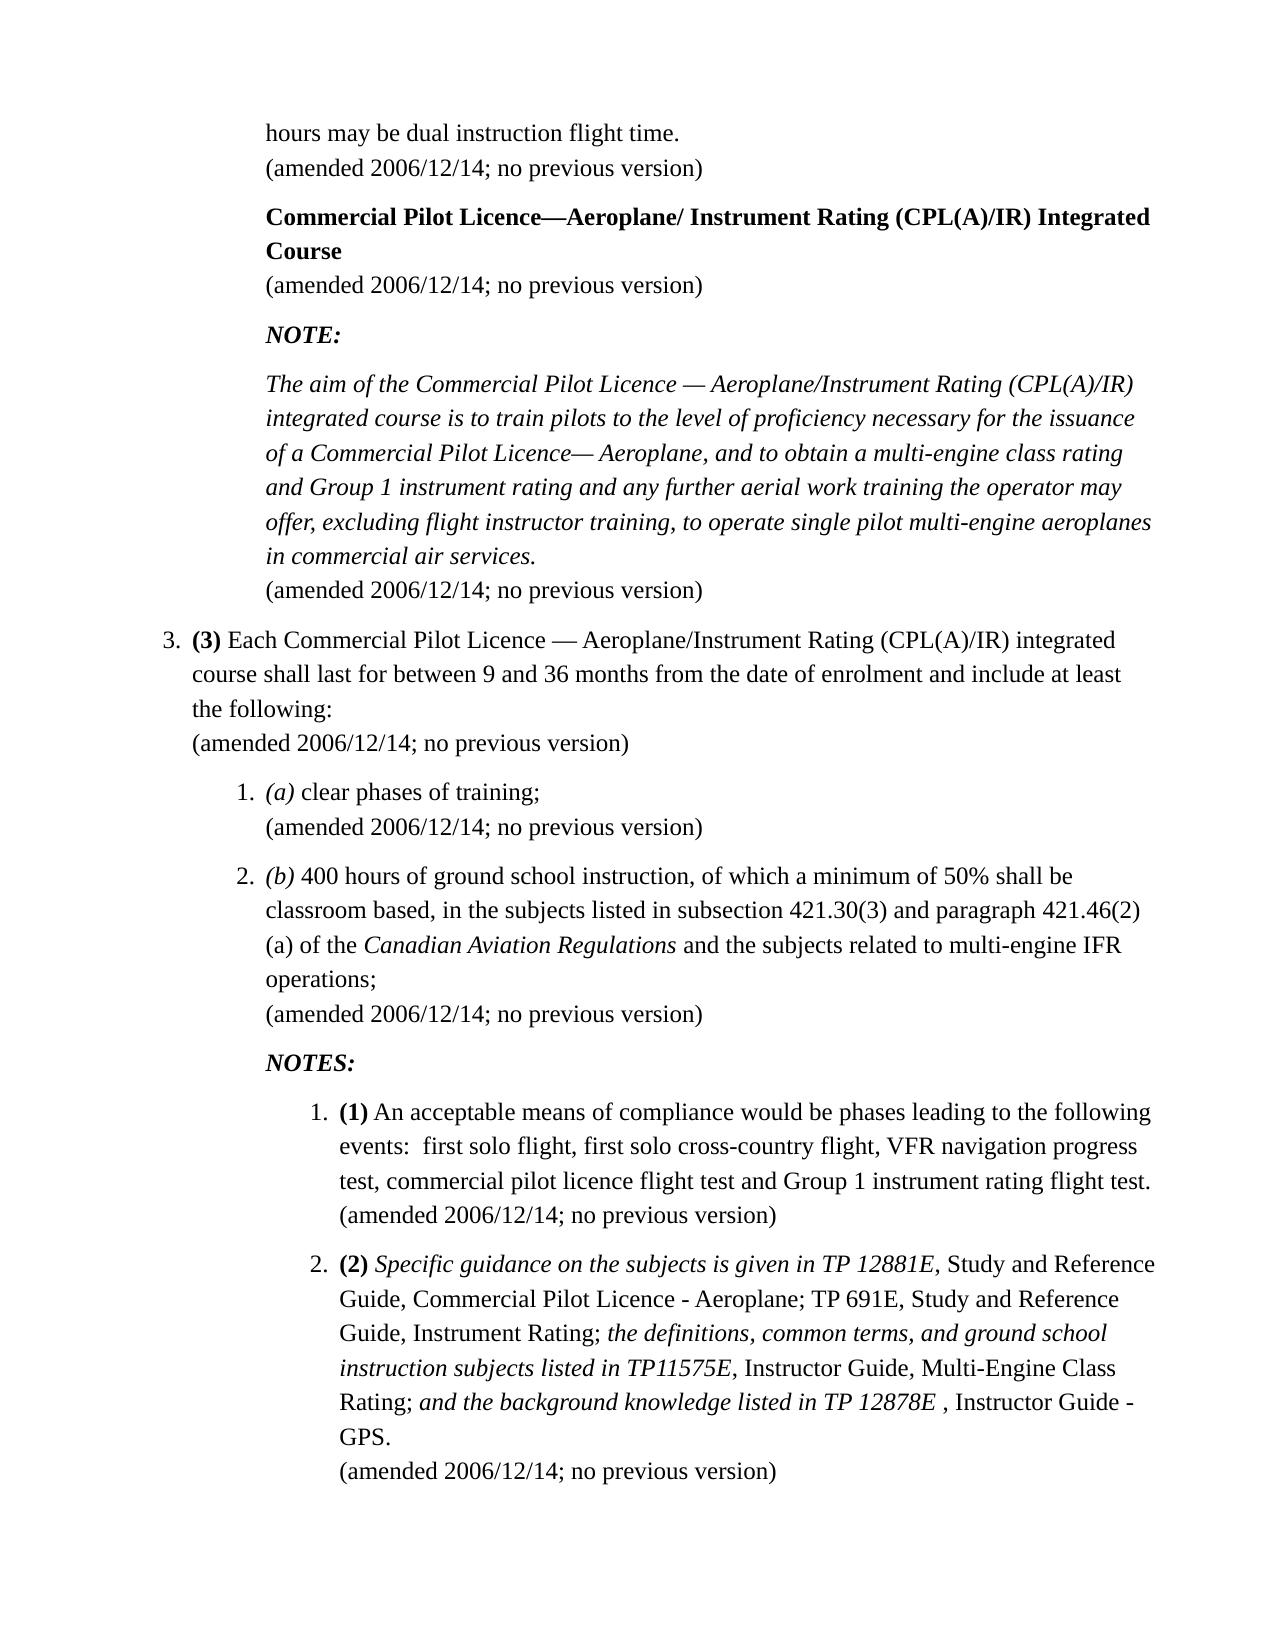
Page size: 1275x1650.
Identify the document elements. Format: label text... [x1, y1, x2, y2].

list NOTES: [236, 1048, 1157, 1076]
list (2) Specific guidance on the subjects is given in TP 12881E, Study and Reference Guide, Commercial Pilot Licence - Aeroplane; TP 691E, Study and Reference Guide, Instrument Rating; the definitions, common terms, and ground school instruction subjects listed in TP11575E, Instructor Guide, Multi-Engine Class Rating; and the background knowledge listed in TP 12878E , Instructor Guide - GPS. (amended 2006/12/14; no previous version) [309, 1249, 1157, 1485]
list NOTE: [236, 320, 1157, 348]
list (b) 400 hours of ground school instruction, of which a minimum of 50% shall be classroom based, in the subjects listed in subsection 421.30(3) and paragraph 421.46(2)(a) of the Canadian Aviation Regulations and the subjects related to multi-engine IFR operations; (amended 2006/12/14; no previous version) [236, 861, 1157, 1027]
list Commercial Pilot Licence—Aeroplane/ Instrument Rating (CPL(A)/IR) Integrated Course (amended 2006/12/14; no previous version) [236, 202, 1157, 299]
list hours may be dual instruction flight time. (amended 2006/12/14; no previous version) [236, 118, 1157, 181]
list The aim of the Commercial Pilot Licence — Aeroplane/Instrument Rating (CPL(A)/IR) integrated course is to train pilots to the level of proficiency necessary for the issuance of a Commercial Pilot Licence— Aeroplane, and to obtain a multi-engine class rating and Group 1 instrument rating and any further aerial work training the operator may offer, excluding flight instructor training, to operate single pilot multi-engine aeroplanes in commercial air services. (amended 2006/12/14; no previous version) [236, 369, 1157, 604]
list (a) clear phases of training; (amended 2006/12/14; no previous version) [236, 777, 1157, 840]
list (1) An acceptable means of compliance would be phases leading to the following events: first solo flight, first solo cross-country flight, VFR navigation progress test, commercial pilot licence flight test and Group 1 instrument rating flight test. (amended 2006/12/14; no previous version) [309, 1097, 1157, 1229]
list (3) Each Commercial Pilot Licence — Aeroplane/Instrument Rating (CPL(A)/IR) integrated course shall last for between 9 and 36 months from the date of enrolment and include at least the following: (amended 2006/12/14; no previous version) [162, 625, 1157, 757]
